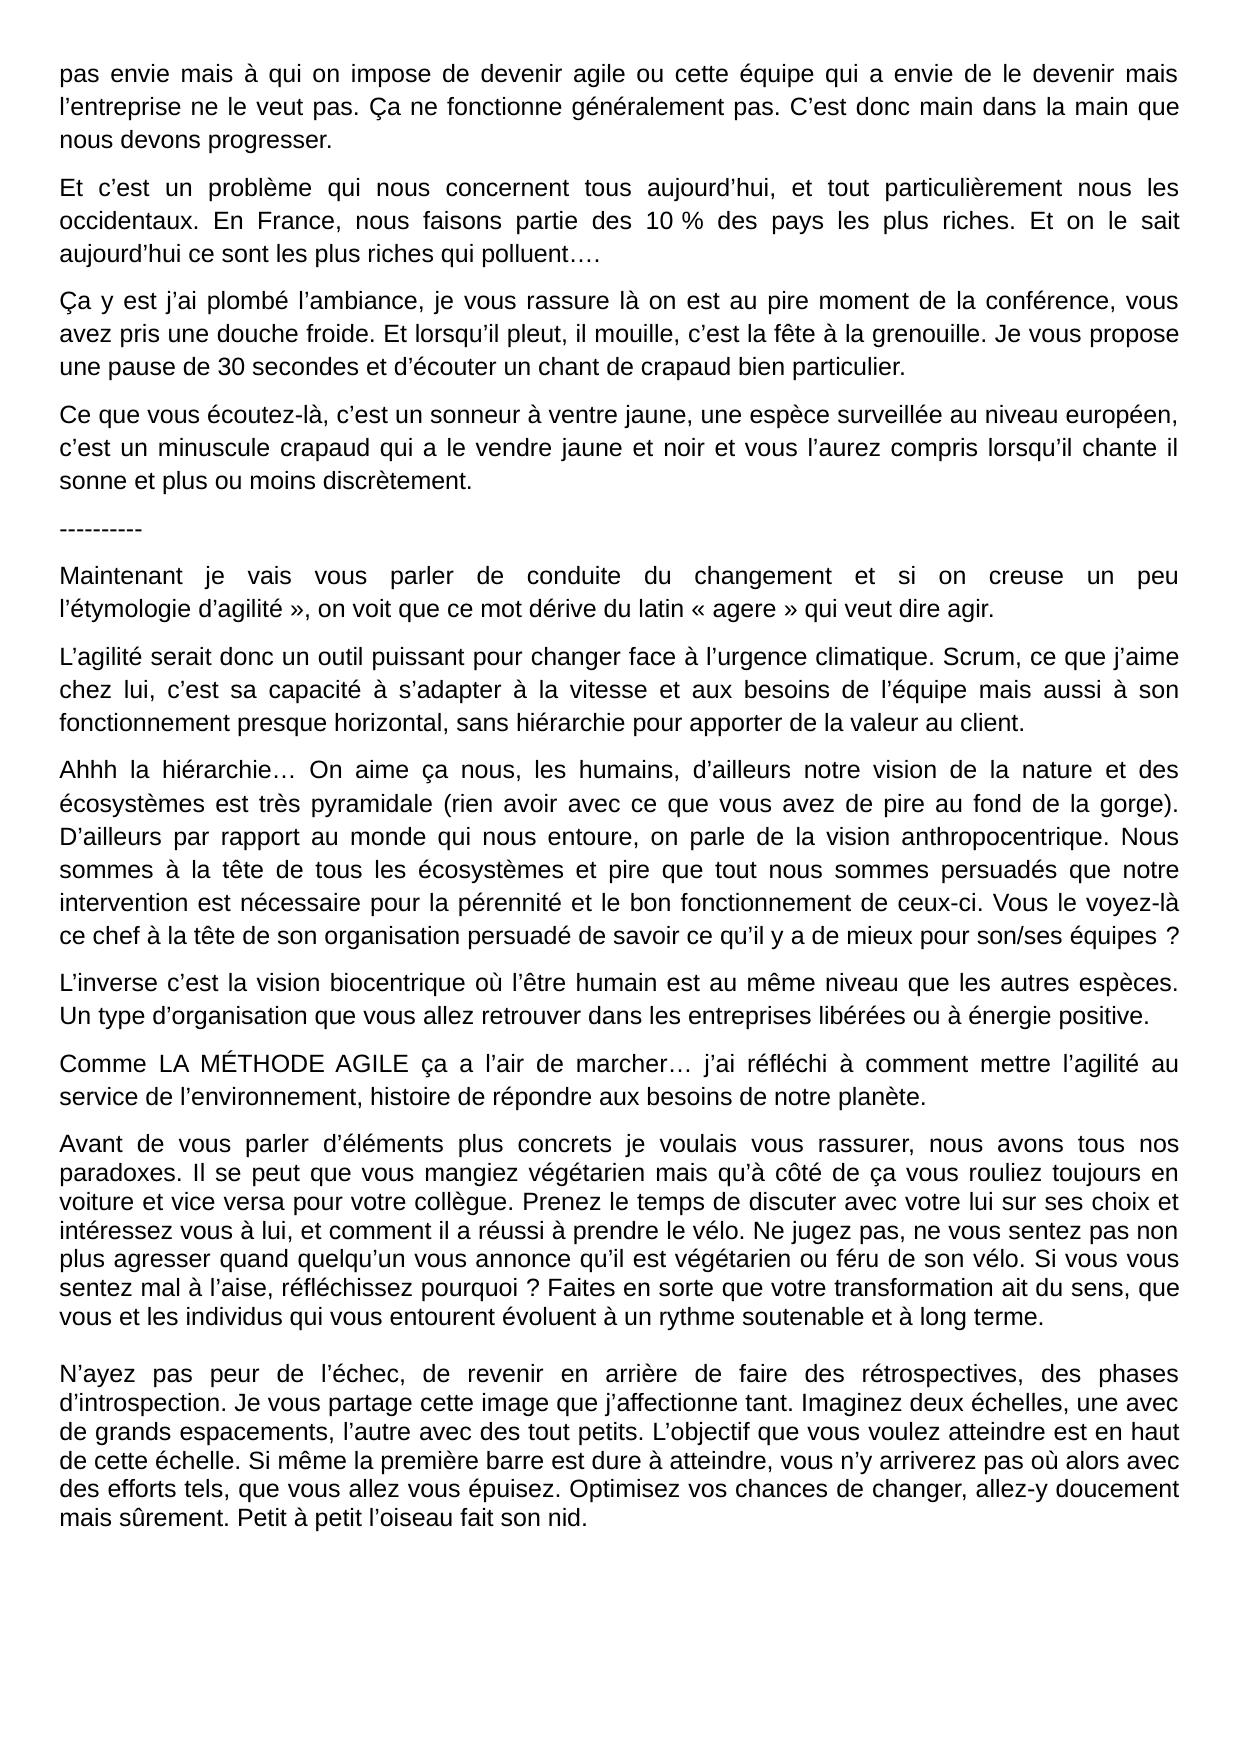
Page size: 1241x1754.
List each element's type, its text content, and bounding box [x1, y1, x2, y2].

text N’ayez pas peur de l’échec, de revenir en arrière de faire des rétrospectives, des phases d’introspection. Je vous partage cette image que j’affectionne tant. Imaginez deux échelles, une avec de grands espacements, l’autre avec des tout petits. L’objectif que vous voulez atteindre est en haut de cette échelle. Si même la première barre est dure à atteindre, vous n’y arriverez pas où alors avec des efforts tels, que vous allez vous épuisez. Optimisez vos chances de changer, allez-y doucement mais sûrement. Petit à petit l’oiseau fait son nid. [59, 1359, 1181, 1532]
text L’agilité serait donc un outil puissant pour changer face à l’urgence climatique. Scrum, ce que j’aime chez lui, c’est sa capacité à s’adapter à la vitesse et aux besoins de l’équipe mais aussi à son fonctionnement presque horizontal, sans hiérarchie pour apporter de la valeur au client. [59, 642, 1181, 737]
text Comme LA MÉTHODE AGILE ça a l’air de marcher… j’ai réfléchi à comment mettre l’agilité au service de l’environnement, histoire de répondre aux besoins de notre planète. [59, 1049, 1181, 1111]
text pas envie mais à qui on impose de devenir agile ou cette équipe qui a envie de le devenir mais l’entreprise ne le veut pas. Ça ne fonctionne généralement pas. C’est donc main dans la main que nous devons progresser. [59, 59, 1181, 154]
text Ahhh la hiérarchie… On aime ça nous, les humains, d’ailleurs notre vision de la nature et des écosystèmes est très pyramidale (rien avoir avec ce que vous avez de pire au fond de la gorge). D’ailleurs par rapport au monde qui nous entoure, on parle de la vision anthropocentrique. Nous sommes à la tête de tous les écosystèmes et pire que tout nous sommes persuadés que notre intervention est nécessaire pour la pérennité et le bon fonctionnement de ceux-ci. Vous le voyez-là ce chef à la tête de son organisation persuadé de savoir ce qu’il y a de mieux pour son/ses équipes ? [59, 756, 1181, 949]
text ---------- [59, 514, 1181, 542]
text L’inverse c’est la vision biocentrique où l’être humain est au même niveau que les autres espèces. Un type d’organisation que vous allez retrouver dans les entreprises libérées ou à énergie positive. [59, 968, 1181, 1030]
text Maintenant je vais vous parler de conduite du changement et si on creuse un peu l’étymologie d’agilité », on voit que ce mot dérive du latin « agere » qui veut dire agir. [59, 561, 1181, 623]
text Avant de vous parler d’éléments plus concrets je voulais vous rassurer, nous avons tous nos paradoxes. Il se peut que vous mangiez végétarien mais qu’à côté de ça vous rouliez toujours en voiture et vice versa pour votre collègue. Prenez le temps de discuter avec votre lui sur ses choix et intéressez vous à lui, et comment il a réussi à prendre le vélo. Ne jugez pas, ne vous sentez pas non plus agresser quand quelqu’un vous annonce qu’il est végétarien ou féru de son vélo. Si vous vous sentez mal à l’aise, réfléchissez pourquoi ? Faites en sorte que votre transformation ait du sens, que vous et les individus qui vous entourent évoluent à un rythme soutenable et à long terme. [59, 1129, 1181, 1331]
text Ça y est j’ai plombé l’ambiance, je vous rassure là on est au pire moment de la conférence, vous avez pris une douche froide. Et lorsqu’il pleut, il mouille, c’est la fête à la grenouille. Je vous propose une pause de 30 secondes et d’écouter un chant de crapaud bien particulier. [59, 286, 1181, 381]
text Ce que vous écoutez-là, c’est un sonneur à ventre jaune, une espèce surveillée au niveau européen, c’est un minuscule crapaud qui a le vendre jaune et noir et vous l’aurez compris lorsqu’il chante il sonne et plus ou moins discrètement. [59, 400, 1181, 495]
text Et c’est un problème qui nous concernent tous aujourd’hui, et tout particulièrement nous les occidentaux. En France, nous faisons partie des 10 % des pays les plus riches. Et on le sait aujourd’hui ce sont les plus riches qui polluent…. [59, 173, 1181, 267]
